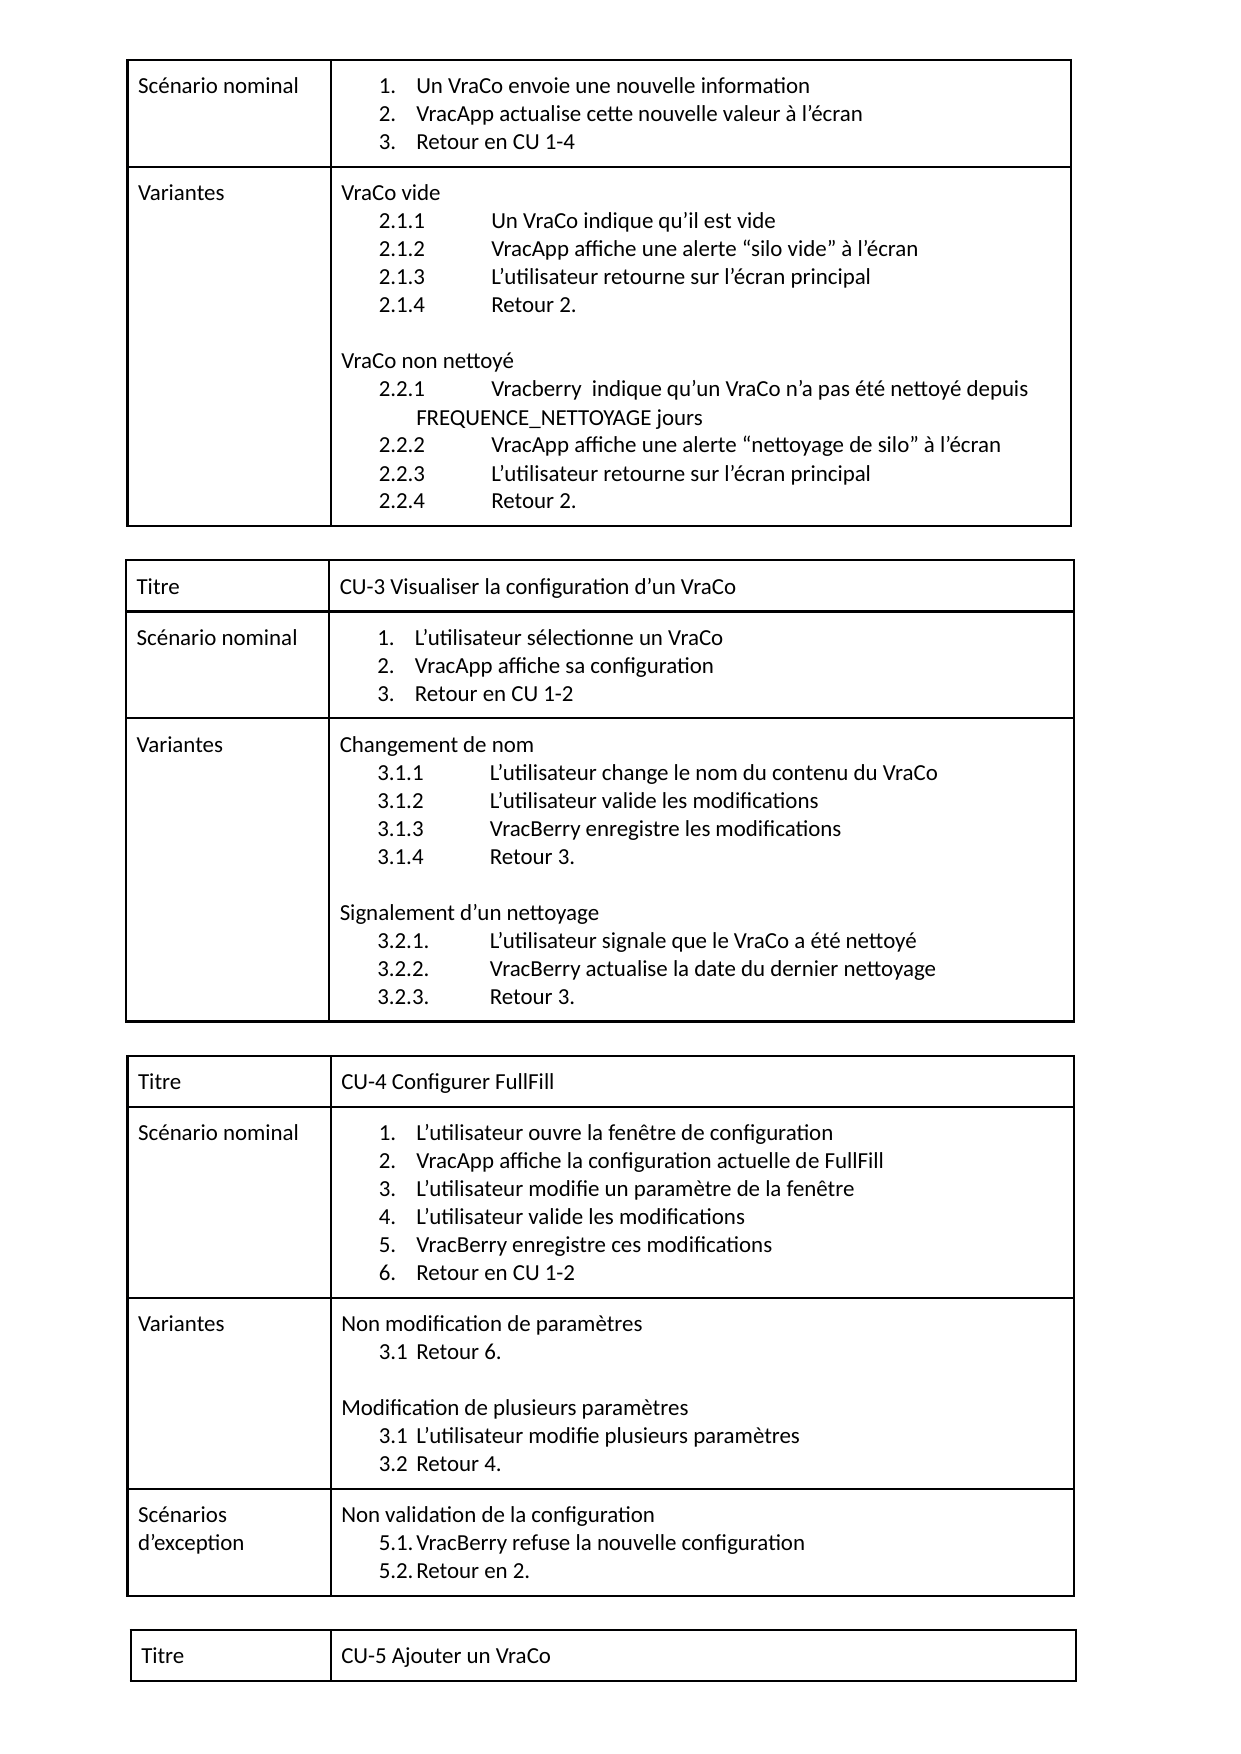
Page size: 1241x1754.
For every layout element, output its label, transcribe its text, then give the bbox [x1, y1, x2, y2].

table_cell Scénario nominal [129, 1108, 330, 1297]
table_header Titre [129, 1057, 330, 1106]
table_cell Non validation de la configuration VracBerry refuse la nouvelle configuration Retour en 2. [332, 1490, 1073, 1595]
table_header CU-4 Configurer FullFill [332, 1057, 1073, 1106]
table_header CU-3 Visualiser la configuration d’un VraCo [330, 561, 1073, 610]
table_cell Variantes [129, 1299, 330, 1488]
table_cell Un VraCo envoie une nouvelle information VracApp actualise cette nouvelle valeur à l’écran Retour en CU 1-4 [332, 61, 1070, 166]
table_cell Variantes [129, 168, 330, 525]
table_header Titre [132, 1631, 330, 1680]
table_header CU-5 Ajouter un VraCo [332, 1631, 1075, 1680]
table_cell Scénario nominal [129, 61, 330, 166]
table_header Titre [127, 561, 328, 610]
table_cell VraCo vide Un VraCo indique qu’il est vide VracApp affiche une alerte “silo vide” à l’écran L’utilisateur retourne sur l’écran principal Retour 2. VraCo non nettoyé Vracberry indique qu’un VraCo n’a pas été nettoyé depuis FREQUENCE_NETTOYAGE jours VracApp affiche une alerte “nettoyage de silo” à l’écran L’utilisateur retourne sur l’écran principal Retour 2. [332, 168, 1070, 525]
table_cell Non modification de paramètres Retour 6. Modification de plusieurs paramètres L’utilisateur modifie plusieurs paramètres Retour 4. [332, 1299, 1073, 1488]
table_cell L’utilisateur sélectionne un VraCo VracApp affiche sa configuration Retour en CU 1-2 [330, 613, 1073, 717]
table_cell Variantes [127, 719, 328, 1020]
table_cell Scénarios d’exception [129, 1490, 330, 1595]
table_cell Scénario nominal [127, 613, 328, 717]
table_cell Changement de nom L’utilisateur change le nom du contenu du VraCo L’utilisateur valide les modifications VracBerry enregistre les modifications Retour 3. Signalement d’un nettoyage L’utilisateur signale que le VraCo a été nettoyé VracBerry actualise la date du dernier nettoyage Retour 3. [330, 719, 1073, 1020]
table_cell L’utilisateur ouvre la fenêtre de configuration VracApp affiche la configuration actuelle de FullFill L’utilisateur modifie un paramètre de la fenêtre L’utilisateur valide les modifications VracBerry enregistre ces modifications Retour en CU 1-2 [332, 1108, 1073, 1297]
